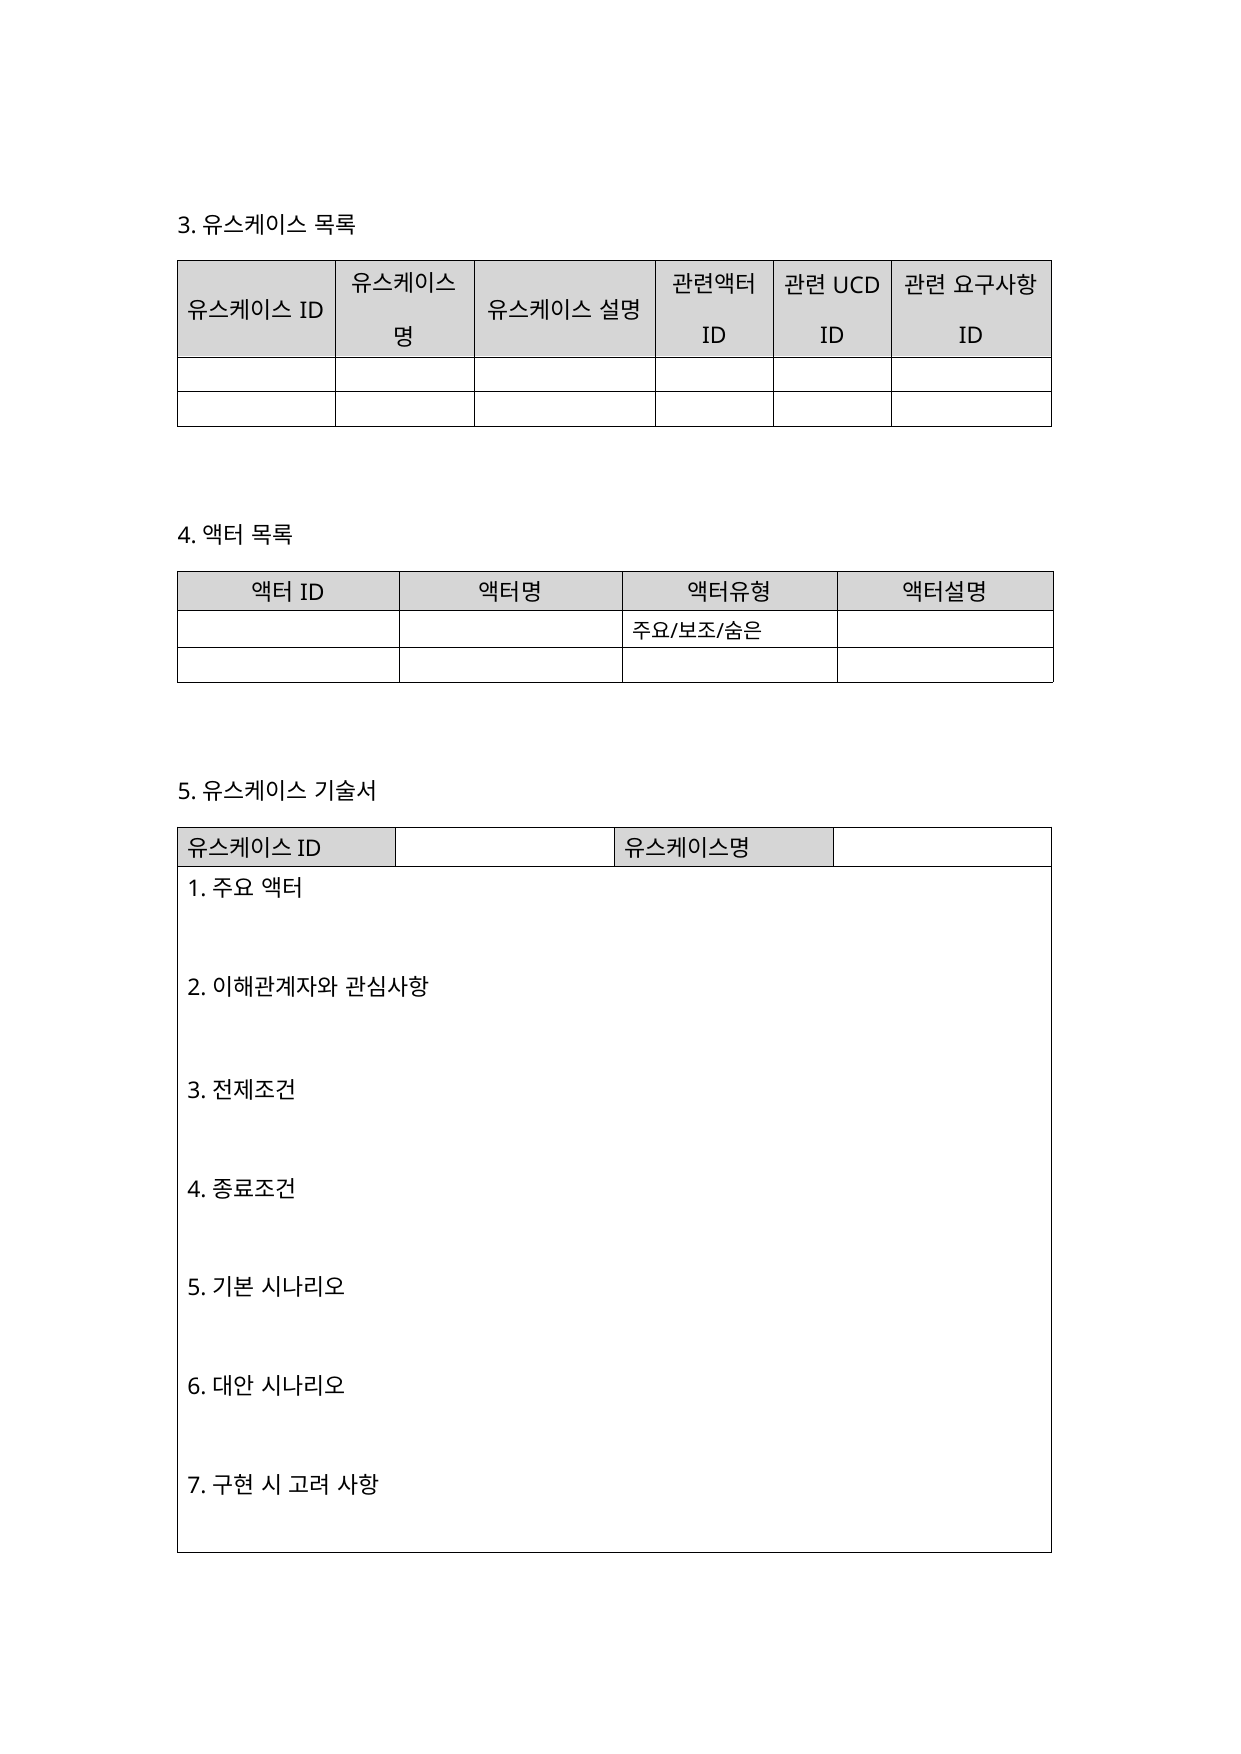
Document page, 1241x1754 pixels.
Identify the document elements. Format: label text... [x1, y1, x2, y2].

table_cell [774, 358, 891, 391]
table_cell [336, 358, 474, 391]
table_cell [623, 648, 837, 682]
text 3. 유스케이스 목록 [177, 207, 1063, 240]
table_cell [178, 611, 399, 647]
table_header 유스케이스ID [178, 828, 395, 866]
table_cell [400, 648, 622, 682]
table_header 유스케이스명 [336, 261, 474, 356]
text 5. 유스케이스 기술서 [177, 773, 1063, 807]
table_header 액터설명 [838, 572, 1053, 610]
table_cell 1. 주요 액터 2. 이해관계자와 관심사항 3. 전제조건 4. 종료조건 5. 기본 시나리오 6. 대안 시나리오 7. 구현 시 고려 사항 [178, 867, 1051, 1551]
table_cell 주요/보조/숨은 [623, 611, 837, 647]
table_cell [656, 358, 773, 391]
table_header 관련 요구사항 ID [892, 261, 1051, 356]
table_header 액터명 [400, 572, 622, 610]
table_header [396, 828, 614, 866]
table_header 관련액터 ID [656, 261, 773, 356]
table_cell [838, 648, 1053, 682]
text 4. 액터 목록 [177, 517, 1063, 551]
table_cell [336, 392, 474, 426]
table_cell [475, 392, 655, 426]
table_cell [475, 358, 655, 391]
table_cell [178, 358, 335, 391]
table_cell [400, 611, 622, 647]
table_cell [774, 392, 891, 426]
table_header [834, 828, 1051, 866]
table_cell [656, 392, 773, 426]
table_header 액터 ID [178, 572, 399, 610]
table_header 관련 UCD ID [774, 261, 891, 356]
table_header 액터유형 [623, 572, 837, 610]
table_header 유스케이스 설명 [475, 261, 655, 356]
table_header 유스케이스명 [615, 828, 833, 866]
table_cell [838, 611, 1053, 647]
table_header 유스케이스 ID [178, 261, 335, 356]
table_cell [892, 358, 1051, 391]
table_cell [178, 648, 399, 682]
table_cell [178, 392, 335, 426]
table_cell [892, 392, 1051, 426]
